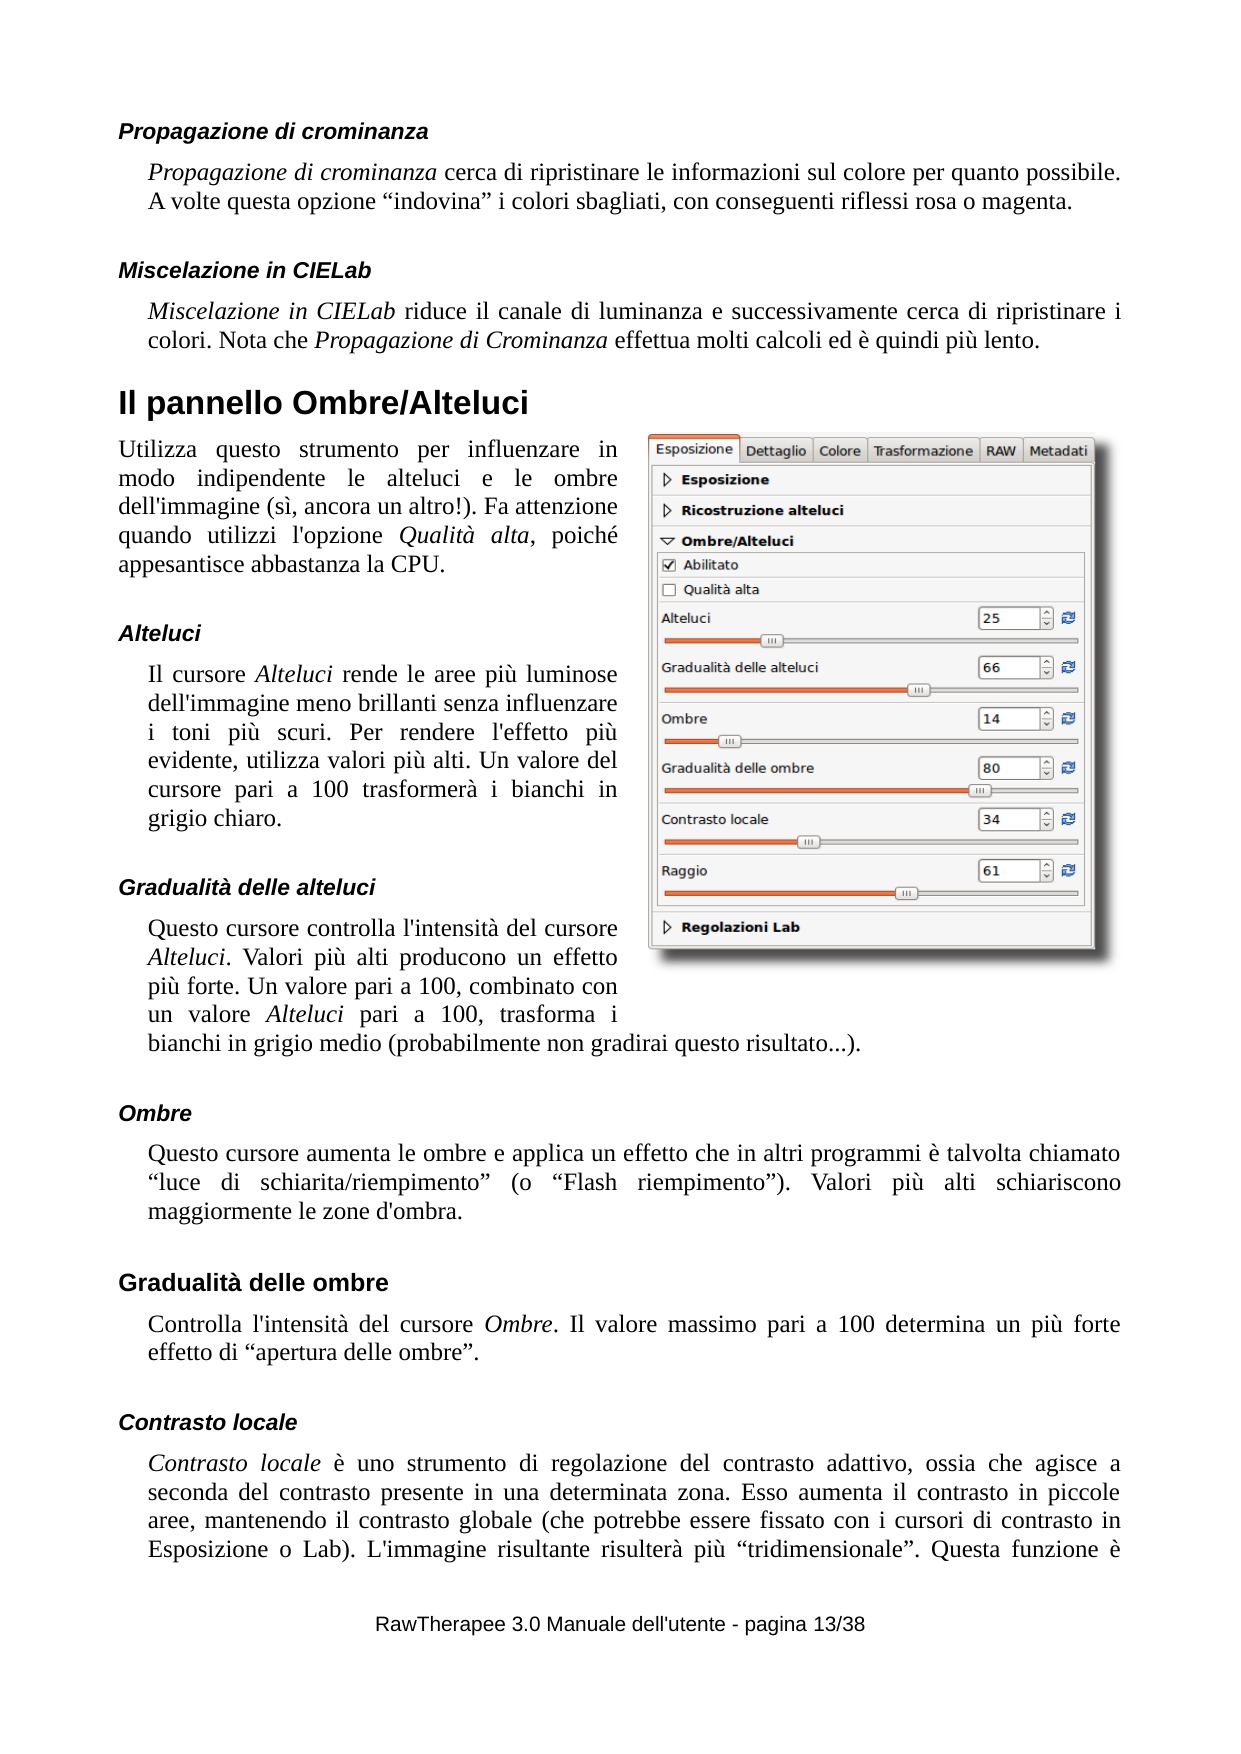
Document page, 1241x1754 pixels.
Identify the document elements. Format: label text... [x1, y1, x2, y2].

subtitle Propagazione di crominanza [118, 118, 1122, 144]
subtitle Ombre [118, 1100, 1122, 1126]
subtitle Gradualità delle alteluci [118, 874, 647, 901]
text Controlla l'intensità del cursore Ombre. Il valore massimo pari a 100 determina un più forte effetto di “apertura delle ombre”. [148, 1309, 1122, 1366]
picture [647, 432, 1123, 975]
text Utilizza questo strumento per influenzare in modo indipendente le alteluci e le ombre dell'immagine (sì, ancora un altro!). Fa attenzione quando utilizzi l'opzione Qualità alta, poiché appesantisce abbastanza la CPU. [118, 434, 647, 578]
text Miscelazione in CIELab riduce il canale di luminanza e successivamente cerca di ripristinare i colori. Nota che Propagazione di Crominanza effettua molti calcoli ed è quindi più lento. [148, 296, 1122, 353]
subtitle Gradualità delle ombre [118, 1267, 1122, 1296]
subtitle Il pannello Ombre/Alteluci [118, 383, 1122, 421]
subtitle Contrasto locale [118, 1409, 1122, 1435]
text Questo cursore controlla l'intensità del cursore Alteluci. Valori più alti producono un effetto più forte. Un valore pari a 100, combinato con un valore Alteluci pari a 100, trasforma i bianchi in grigio medio (probabilmente non gradirai questo risultato...). [148, 913, 1122, 1057]
text Il cursore Alteluci rende le aree più luminose dell'immagine meno brillanti senza influenzare i toni più scuri. Per rendere l'effetto più evidente, utilizza valori più alti. Un valore del cursore pari a 100 trasformerà i bianchi in grigio chiaro. [148, 659, 647, 832]
text Questo cursore aumenta le ombre e applica un effetto che in altri programmi è talvolta chiamato “luce di schiarita/riempimento” (o “Flash riempimento”). Valori più alti schiariscono maggiormente le zone d'ombra. [148, 1138, 1122, 1225]
subtitle Miscelazione in CIELab [118, 257, 1122, 283]
subtitle Alteluci [118, 620, 647, 647]
text Contrasto locale è uno strumento di regolazione del contrasto adattivo, ossia che agisce a seconda del contrasto presente in una determinata zona. Esso aumenta il contrasto in piccole aree, mantenendo il contrasto globale (che potrebbe essere fissato con i cursori di contrasto in Esposizione o Lab). L'immagine risultante risulterà più “tridimensionale”. Questa funzione è [148, 1448, 1122, 1563]
text Propagazione di crominanza cerca di ripristinare le informazioni sul colore per quanto possibile. A volte questa opzione “indovina” i colori sbagliati, con conseguenti riflessi rosa o magenta. [148, 157, 1122, 214]
